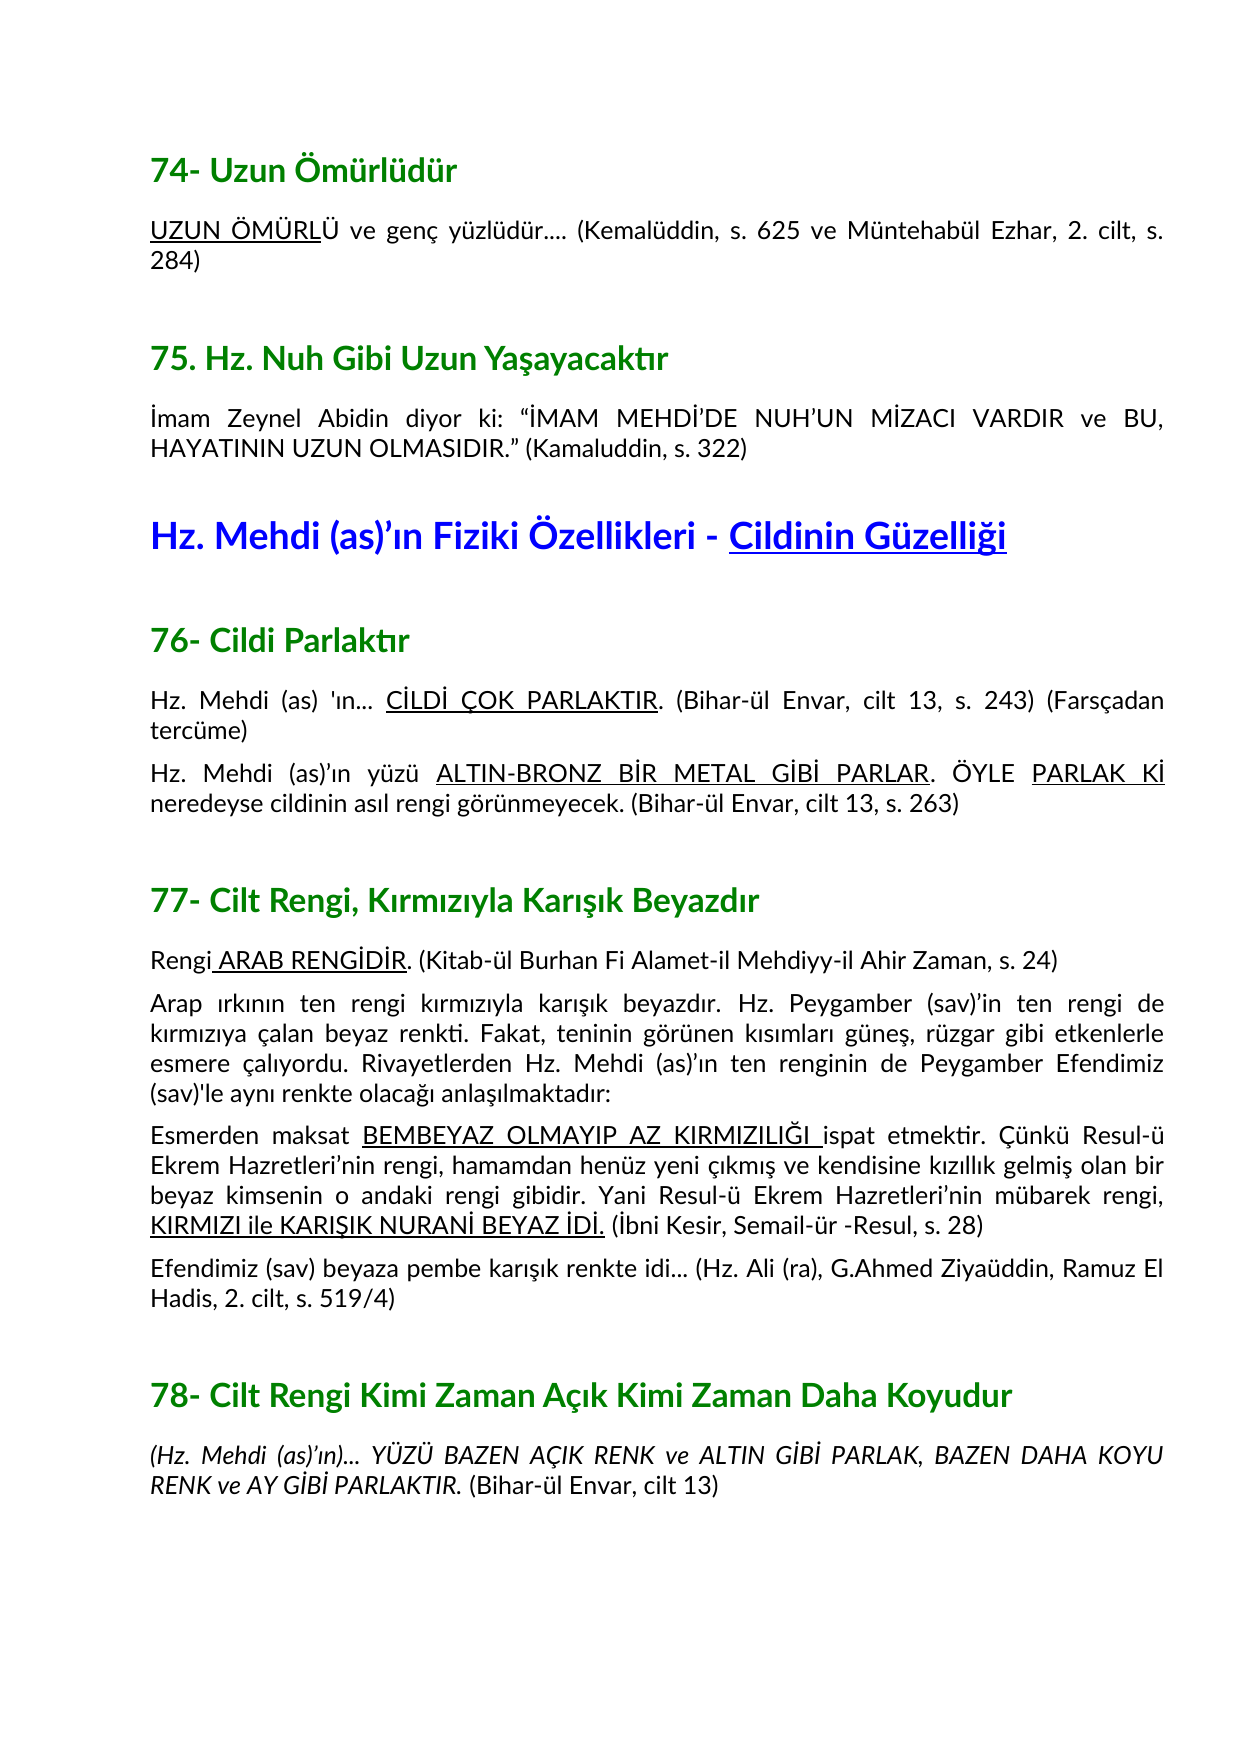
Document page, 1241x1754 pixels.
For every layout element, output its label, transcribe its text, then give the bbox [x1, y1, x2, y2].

text UZUN ÖMÜRLÜ ve genç yüzlüdür.... (Kemalüddin, s. 625 ve Müntehabül Ezhar, 2. cilt, s. 284) [150, 215, 1165, 275]
text İmam Zeynel Abidin diyor ki: “İMAM MEHDİ’DE NUH’UN MİZACI VARDIR ve BU, HAYATININ UZUN OLMASIDIR.” (Kamaluddin, s. 322) [150, 402, 1165, 462]
text (Hz. Mehdi (as)’ın)... YÜZÜ BAZEN AÇIK RENK ve ALTIN GİBİ PARLAK, BAZEN DAHA KOYU RENK ve AY GİBİ PARLAKTIR. (Bihar-ül Envar, cilt 13) [150, 1440, 1165, 1500]
text Efendimiz (sav) beyaza pembe karışık renkte idi... (Hz. Ali (ra), G.Ahmed Ziyaüddin, Ramuz El Hadis, 2. cilt, s. 519/4) [150, 1252, 1165, 1312]
subtitle 75. Hz. Nuh Gibi Uzun Yaşayacaktır [150, 337, 1165, 377]
subtitle Hz. Mehdi (as)’ın Fiziki Özellikleri - Cildinin Güzelliği [150, 512, 1165, 557]
text Rengi ARAB RENGİDİR. (Kitab-ül Burhan Fi Alamet-il Mehdiyy-il Ahir Zaman, s. 24) [150, 945, 1165, 975]
text Hz. Mehdi (as)’ın yüzü ALTIN-BRONZ BİR METAL GİBİ PARLAR. ÖYLE PARLAK Kİ neredeyse cildinin asıl rengi görünmeyecek. (Bihar-ül Envar, cilt 13, s. 263) [150, 757, 1165, 817]
text Arap ırkının ten rengi kırmızıyla karışık beyazdır. Hz. Peygamber (sav)’in ten rengi de kırmızıya çalan beyaz renkti. Fakat, teninin görünen kısımları güneş, rüzgar gibi etkenlerle esmere çalıyordu. Rivayetlerden Hz. Mehdi (as)’ın ten renginin de Peygamber Efendimiz (sav)'le aynı renkte olacağı anlaşılmaktadır: [150, 987, 1165, 1107]
text Hz. Mehdi (as) 'ın... CİLDİ ÇOK PARLAKTIR. (Bihar-ül Envar, cilt 13, s. 243) (Farsçadan tercüme) [150, 685, 1165, 745]
text Esmerden maksat BEMBEYAZ OLMAYIP AZ KIRMIZILIĞI ispat etmektir. Çünkü Resul-ü Ekrem Hazretleri’nin rengi, hamamdan henüz yeni çıkmış ve kendisine kızıllık gelmiş olan bir beyaz kimsenin o andaki rengi gibidir. Yani Resul-ü Ekrem Hazretleri’nin mübarek rengi, KIRMIZI ile KARIŞIK NURANİ BEYAZ İDİ. (İbni Kesir, Semail-ür -Resul, s. 28) [150, 1120, 1165, 1240]
subtitle 77- Cilt Rengi, Kırmızıyla Karışık Beyazdır [150, 880, 1165, 920]
subtitle 74- Uzun Ömürlüdür [150, 150, 1165, 190]
subtitle 78- Cilt Rengi Kimi Zaman Açık Kimi Zaman Daha Koyudur [150, 1375, 1165, 1415]
subtitle 76- Cildi Parlaktır [150, 620, 1165, 660]
